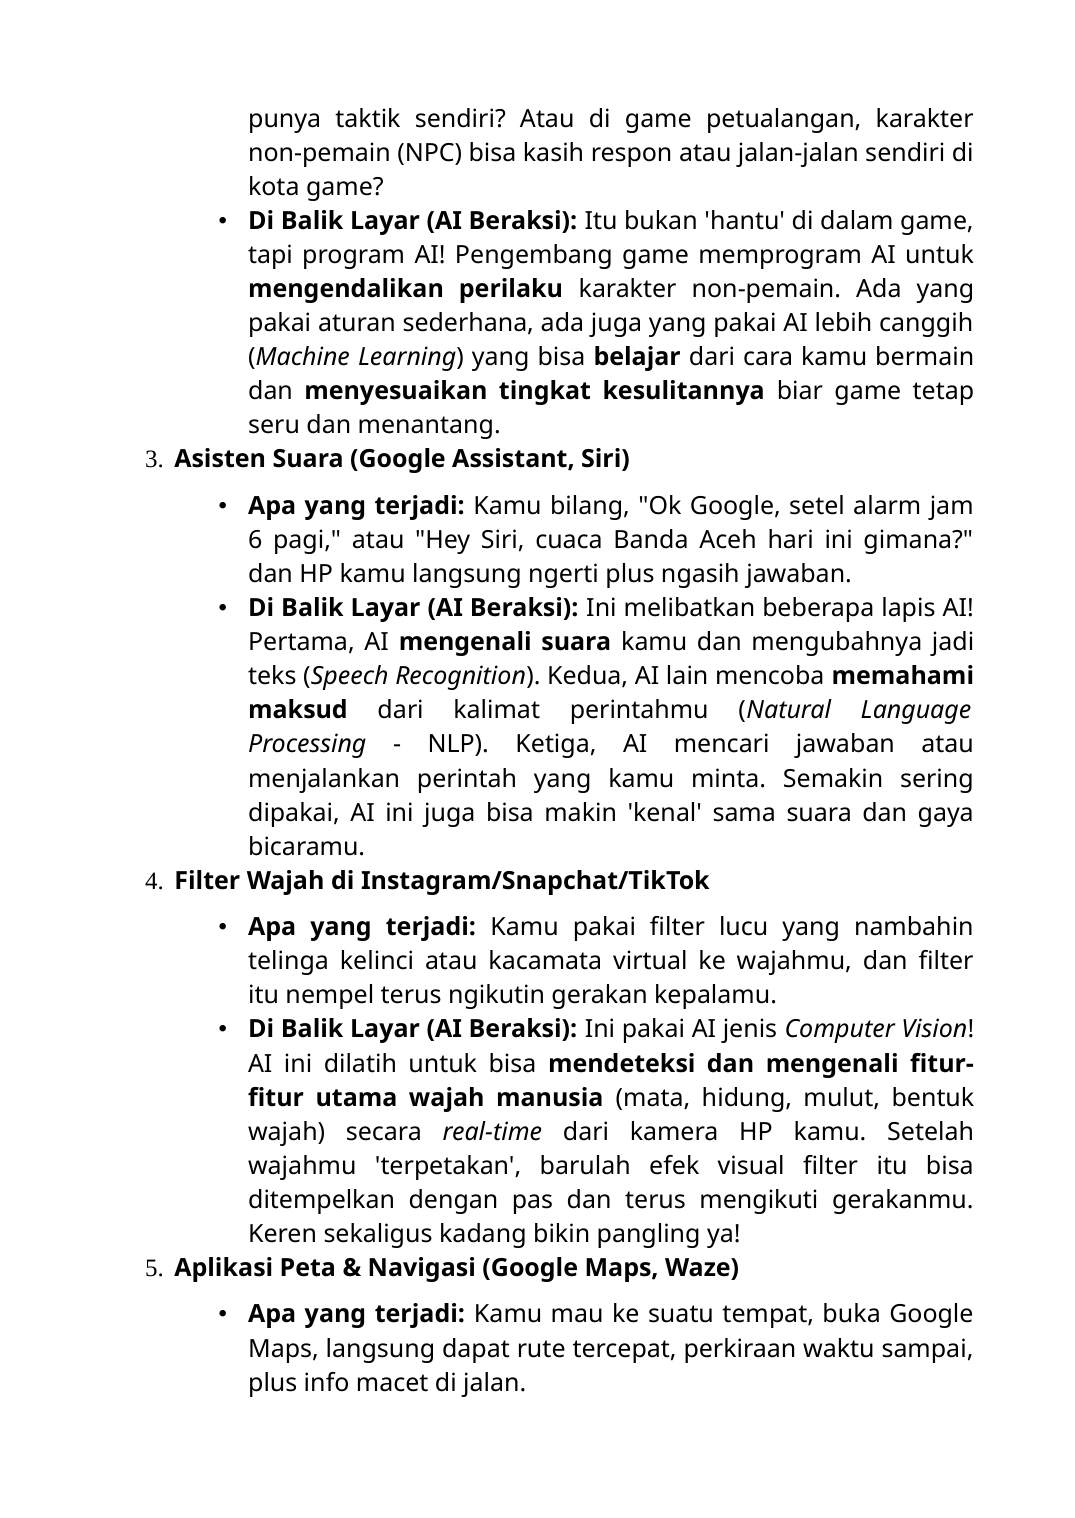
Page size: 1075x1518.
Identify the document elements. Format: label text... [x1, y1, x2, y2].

list Apa yang terjadi: Kamu mau ke suatu tempat, buka Google Maps, langsung dapat rute tercepat, perkiraan waktu sampai, plus info macet di jalan. [218, 1296, 974, 1398]
list Aplikasi Peta & Navigasi (Google Maps, Waze) [145, 1249, 974, 1284]
list Apa yang terjadi: Kamu bilang, "Ok Google, setel alarm jam 6 pagi," atau "Hey Siri, cuaca Banda Aceh hari ini gimana?" dan HP kamu langsung ngerti plus ngasih jawaban. [218, 488, 974, 590]
list Di Balik Layar (AI Beraksi): Itu bukan 'hantu' di dalam game, tapi program AI! Pengembang game memprogram AI untuk mengendalikan perilaku karakter non-pemain. Ada yang pakai aturan sederhana, ada juga yang pakai AI lebih canggih (Machine Learning) yang bisa belajar dari cara kamu bermain dan menyesuaikan tingkat kesulitannya biar game tetap seru dan menantang. [218, 203, 974, 441]
list punya taktik sendiri? Atau di game petualangan, karakter non-pemain (NPC) bisa kasih respon atau jalan-jalan sendiri di kota game? [218, 101, 974, 203]
list Asisten Suara (Google Assistant, Siri) [145, 441, 974, 475]
list Di Balik Layar (AI Beraksi): Ini melibatkan beberapa lapis AI! Pertama, AI mengenali suara kamu dan mengubahnya jadi teks (Speech Recognition). Kedua, AI lain mencoba memahami maksud dari kalimat perintahmu (Natural Language Processing - NLP). Ketiga, AI mencari jawaban atau menjalankan perintah yang kamu minta. Semakin sering dipakai, AI ini juga bisa makin 'kenal' sama suara dan gaya bicaramu. [218, 590, 974, 862]
list Filter Wajah di Instagram/Snapchat/TikTok [145, 862, 974, 896]
list Di Balik Layar (AI Beraksi): Ini pakai AI jenis Computer Vision! AI ini dilatih untuk bisa mendeteksi dan mengenali fitur-fitur utama wajah manusia (mata, hidung, mulut, bentuk wajah) secara real-time dari kamera HP kamu. Setelah wajahmu 'terpetakan', barulah efek visual filter itu bisa ditempelkan dengan pas dan terus mengikuti gerakanmu. Keren sekaligus kadang bikin pangling ya! [218, 1011, 974, 1249]
list Apa yang terjadi: Kamu pakai filter lucu yang nambahin telinga kelinci atau kacamata virtual ke wajahmu, dan filter itu nempel terus ngikutin gerakan kepalamu. [218, 909, 974, 1011]
